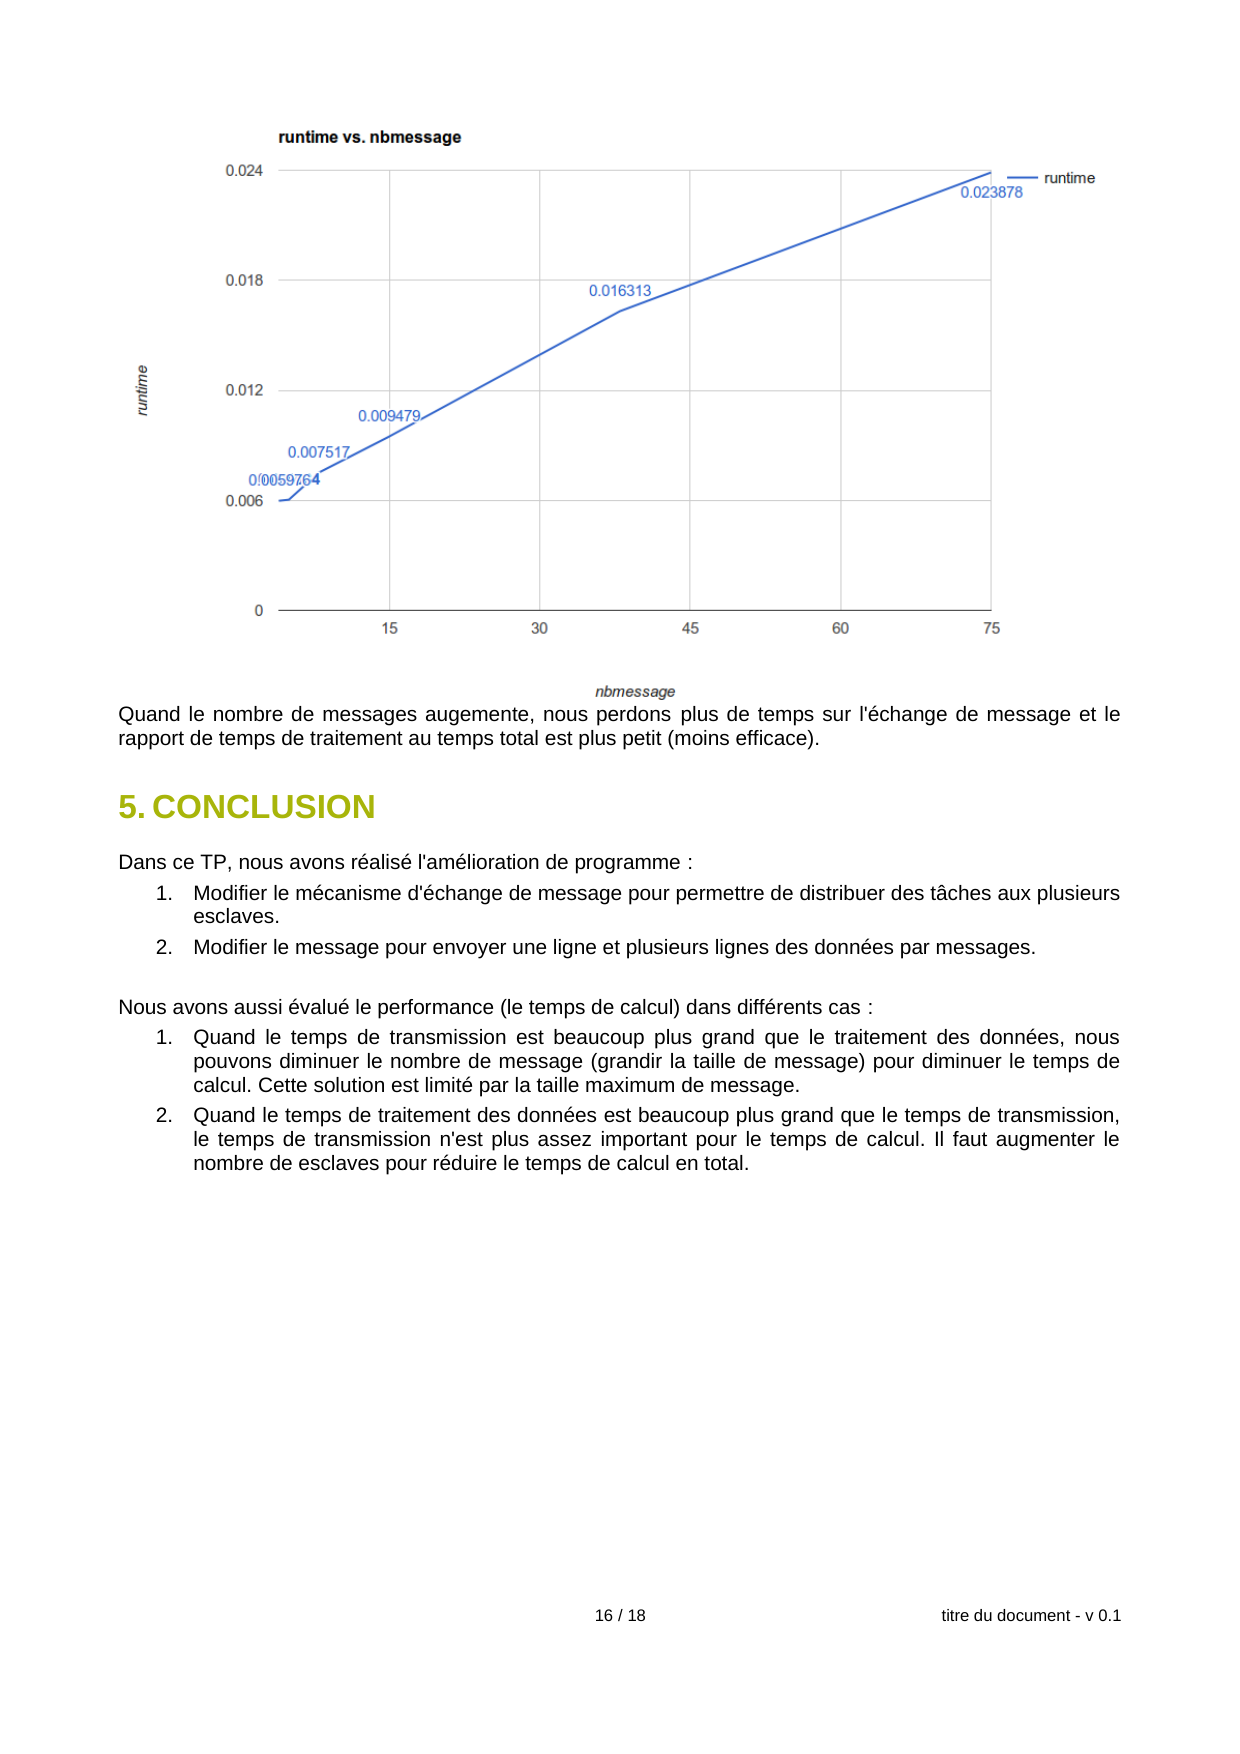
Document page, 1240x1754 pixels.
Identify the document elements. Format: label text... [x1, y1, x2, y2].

list Quand le temps de transmission est beaucoup plus grand que le traitement des données, nous pouvons diminuer le nombre de message (grandir la taille de message) pour diminuer le temps de calcul. Cette solution est limité par la taille maximum de message. [156, 1025, 1121, 1097]
text Nous avons aussi évalué le performance (le temps de calcul) dans différents cas : [118, 995, 1121, 1019]
text Dans ce TP, nous avons réalisé l'amélioration de programme : [118, 850, 1121, 874]
list Modifier le message pour envoyer une ligne et plusieurs lignes des données par messages. [156, 934, 1121, 958]
text Quand le nombre de messages augemente, nous perdons plus de temps sur l'échange de message et le rapport de temps de traitement au temps total est plus petit (moins efficace). [118, 702, 1121, 749]
list Quand le temps de traitement des données est beaucoup plus grand que le temps de transmission, le temps de transmission n'est plus assez important pour le temps de calcul. Il faut augmenter le nombre de esclaves pour réduire le temps de calcul en total. [156, 1103, 1121, 1175]
picture [118, 118, 1122, 702]
list Modifier le mécanisme d'échange de message pour permettre de distribuer des tâches aux plusieurs esclaves. [156, 880, 1121, 928]
subtitle Conclusion [118, 787, 1121, 825]
